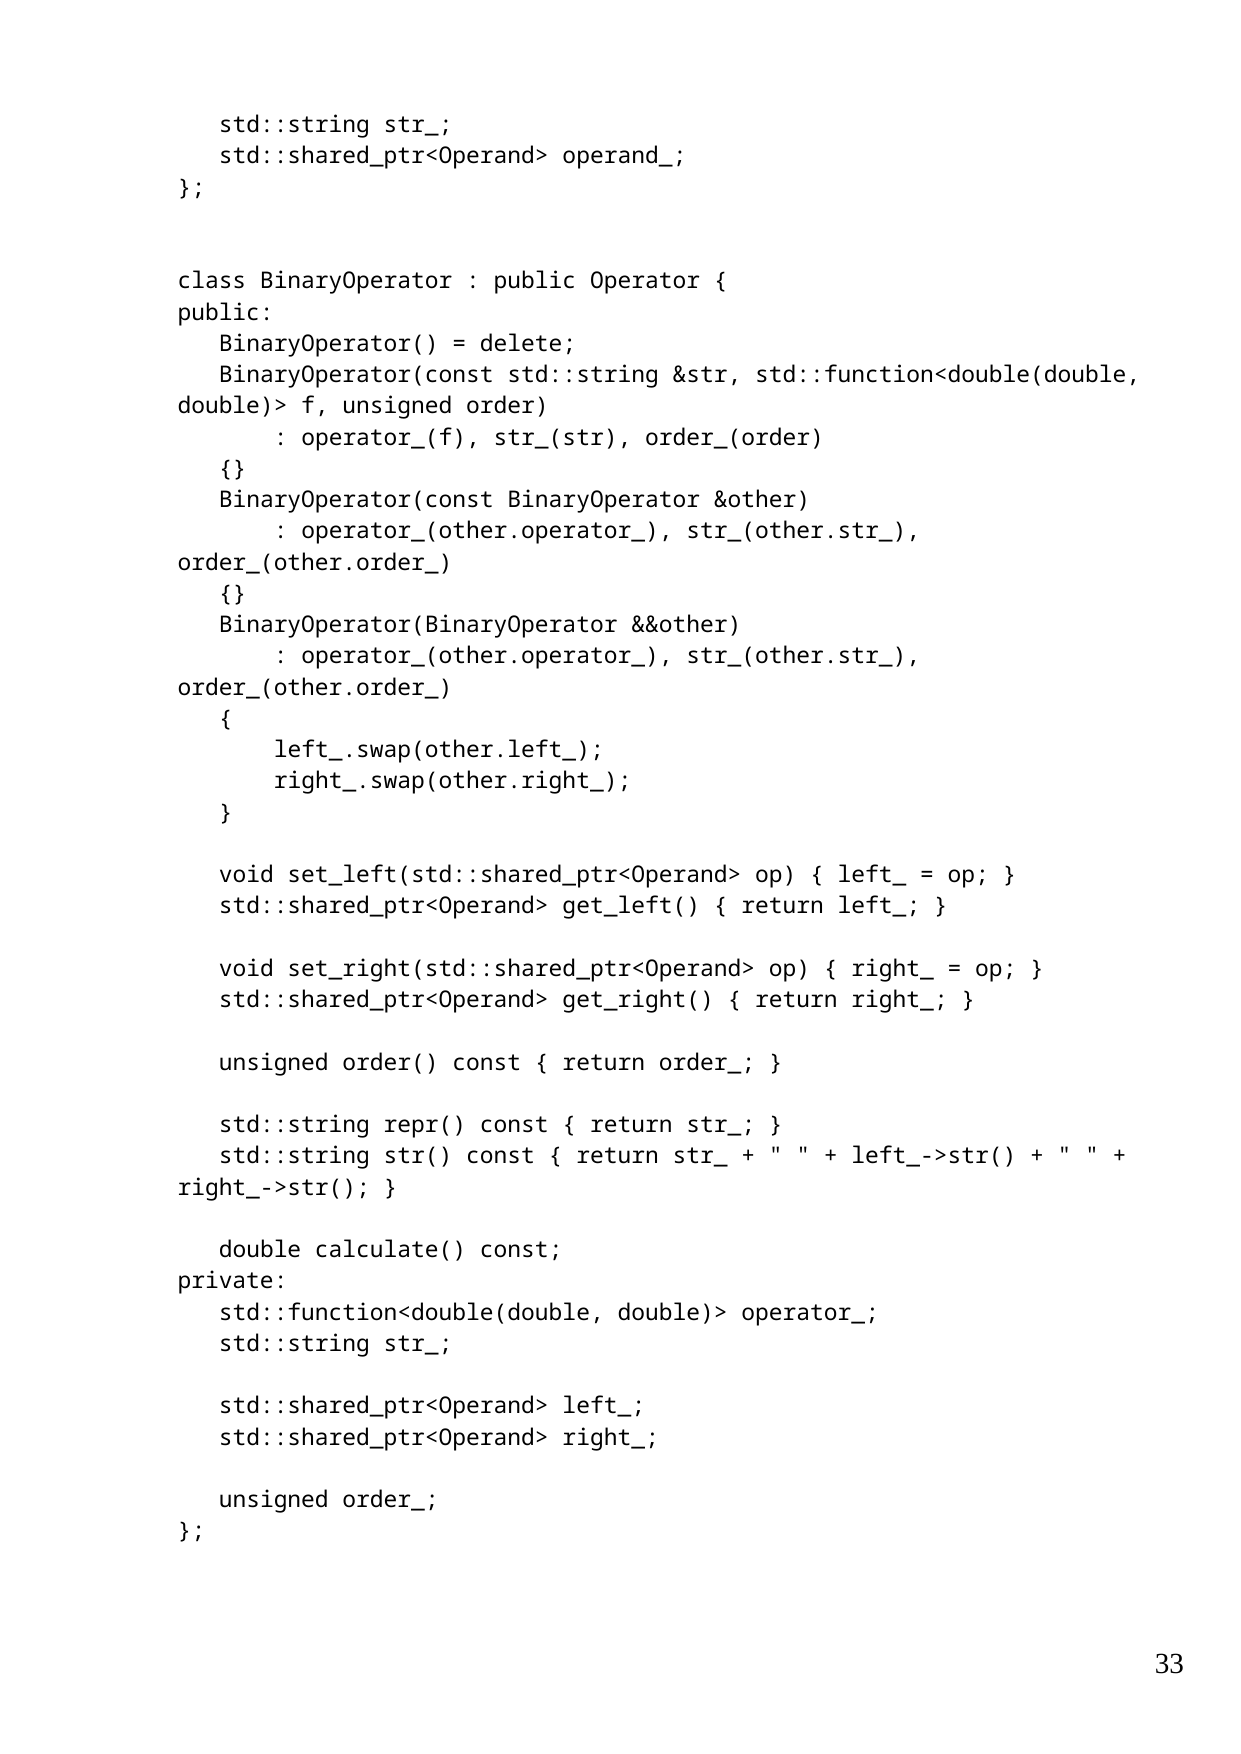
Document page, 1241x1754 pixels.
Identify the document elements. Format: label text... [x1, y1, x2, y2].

text std::string str_; std::shared_ptr<Operand> operand_; }; class BinaryOperator : public Operator { public: BinaryOperator() = delete; BinaryOperator(const std::string &str, std::function<double(double, double)> f, unsigned order) : operator_(f), str_(str), order_(order) {} BinaryOperator(const BinaryOperator &other) : operator_(other.operator_), str_(other.str_), order_(other.order_) {} BinaryOperator(BinaryOperator &&other) : operator_(other.operator_), str_(other.str_), order_(other.order_) { left_.swap(other.left_); right_.swap(other.right_); } void set_left(std::shared_ptr<Operand> op) { left_ = op; } std::shared_ptr<Operand> get_left() { return left_; } void set_right(std::shared_ptr<Operand> op) { right_ = op; } std::shared_ptr<Operand> get_right() { return right_; } unsigned order() const { return order_; } std::string repr() const { return str_; } std::string str() const { return str_ + " " + left_->str() + " " + right_->str(); } double calculate() const; private: std::function<double(double, double)> operator_; std::string str_; std::shared_ptr<Operand> left_; std::shared_ptr<Operand> right_; unsigned order_; }; [177, 108, 1183, 1608]
